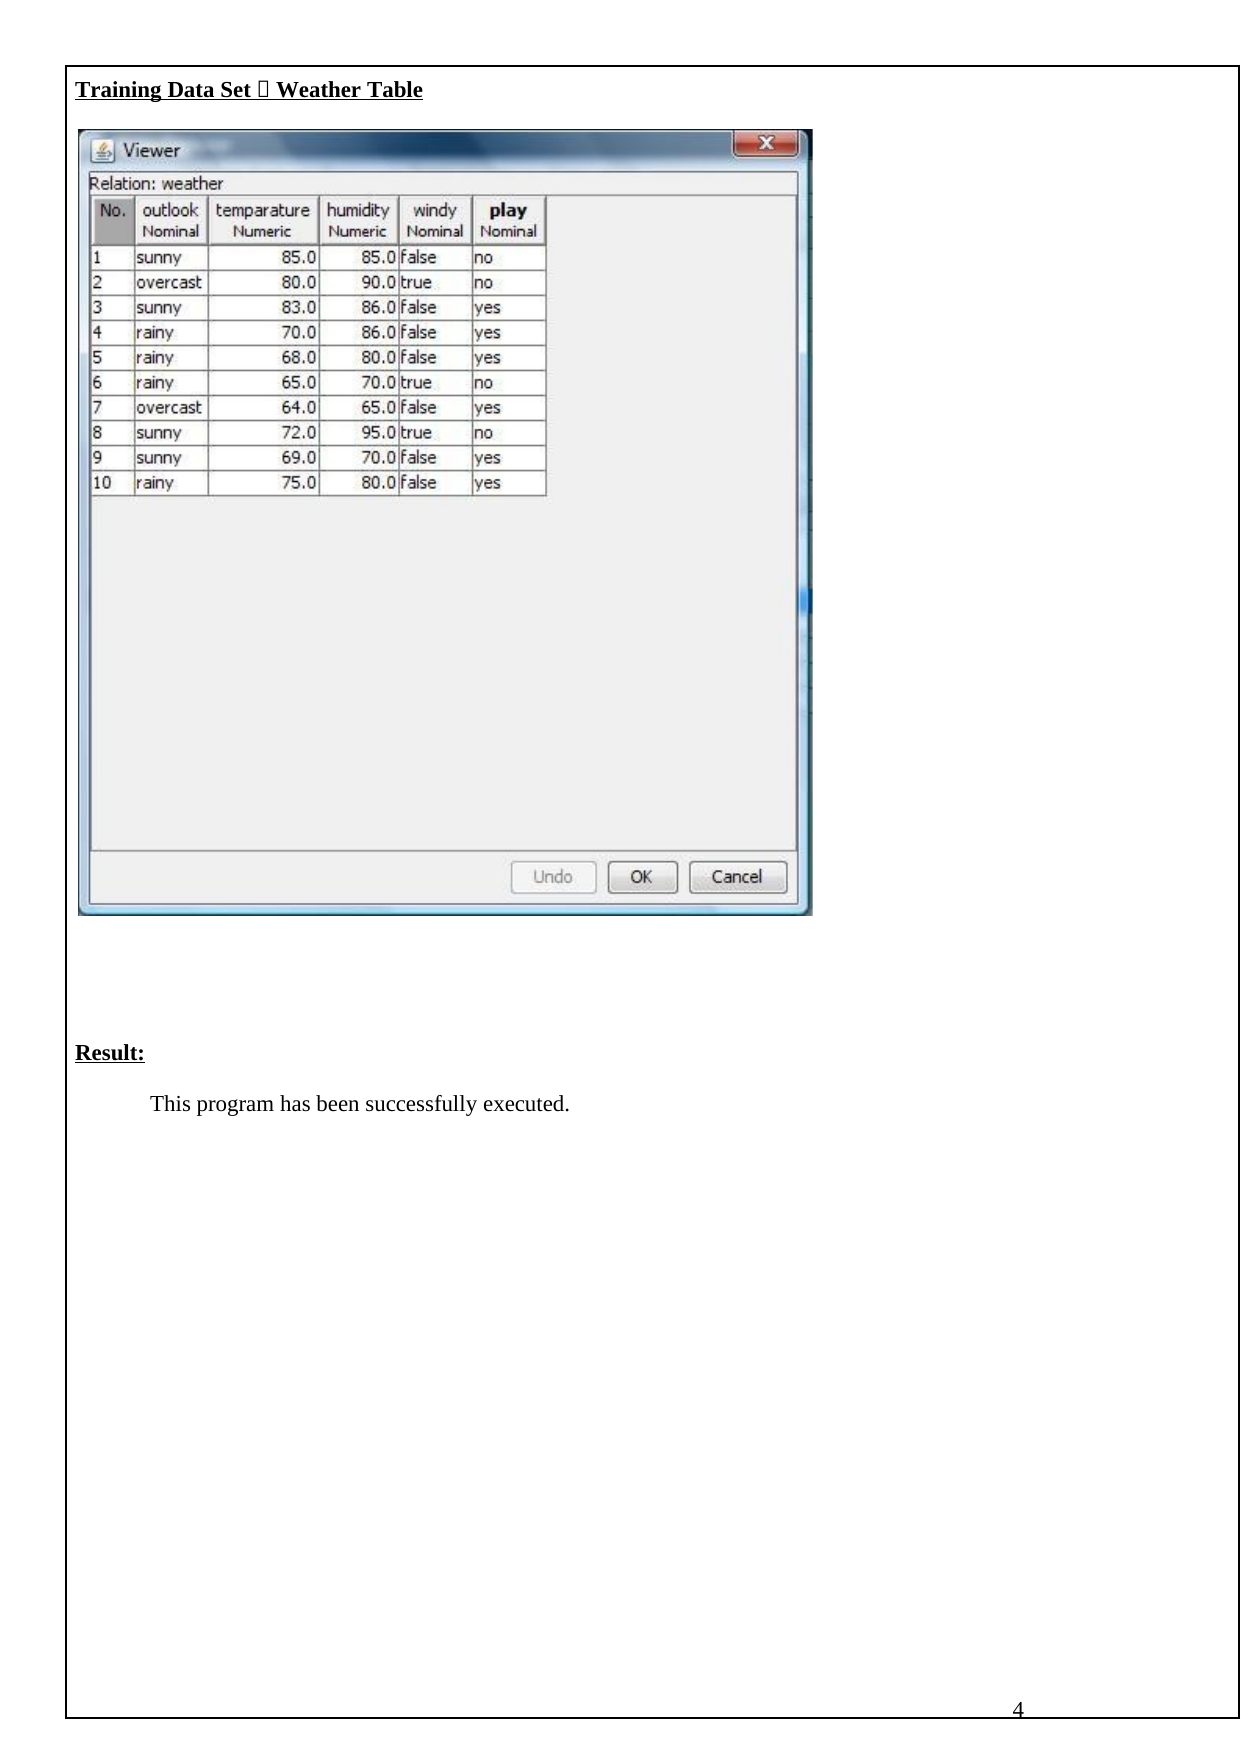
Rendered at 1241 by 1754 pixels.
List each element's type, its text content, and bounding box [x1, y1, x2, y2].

text This program has been successfully executed. [150, 1090, 1238, 1116]
text Result: [75, 1039, 1238, 1065]
subtitle Training Data Set  Weather Table [75, 73, 1238, 104]
picture [78, 129, 813, 916]
